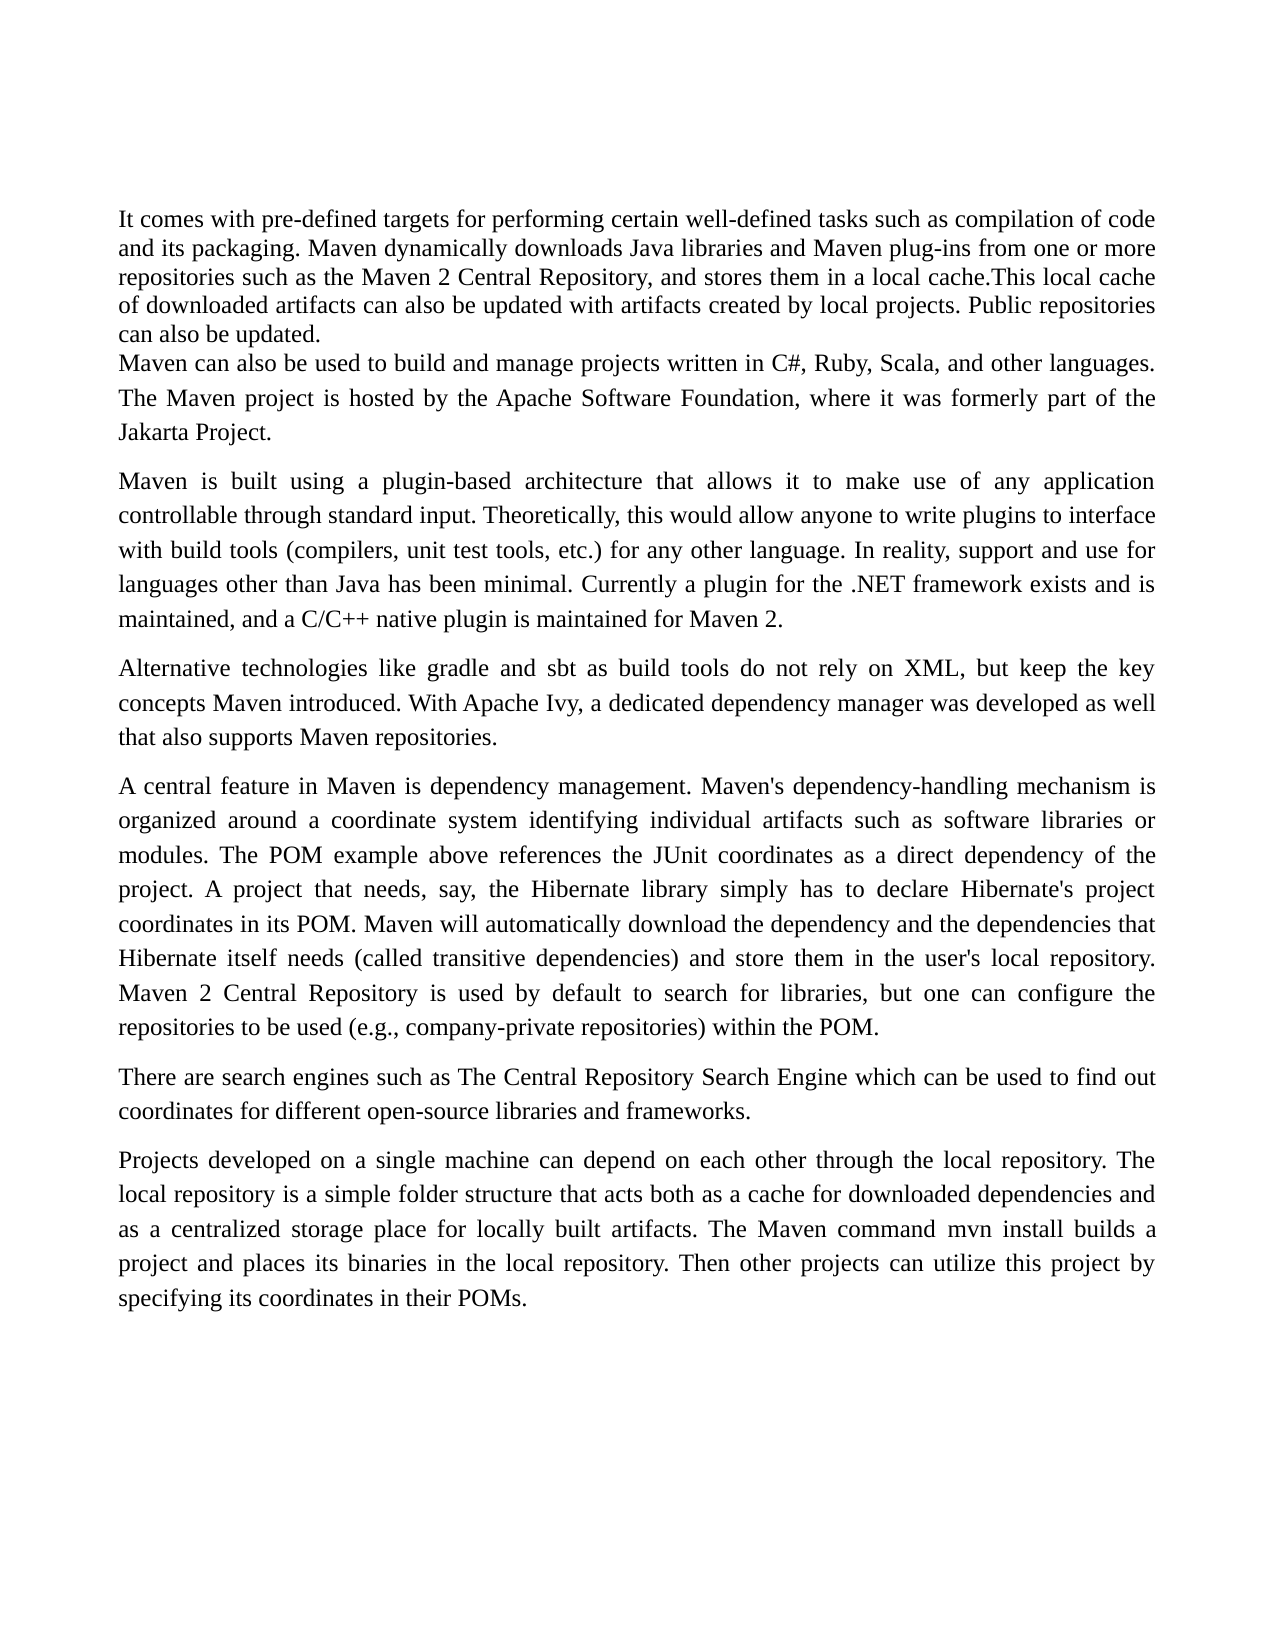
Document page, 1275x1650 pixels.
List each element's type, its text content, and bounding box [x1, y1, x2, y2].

text Alternative technologies like gradle and sbt as build tools do not rely on XML, but keep the key concepts Maven introduced. With Apache Ivy, a dedicated dependency manager was developed as well that also supports Maven repositories. [118, 653, 1157, 751]
text A central feature in Maven is dependency management. Maven's dependency-handling mechanism is organized around a coordinate system identifying individual artifacts such as software libraries or modules. The POM example above references the JUnit coordinates as a direct dependency of the project. A project that needs, say, the Hibernate library simply has to declare Hibernate's project coordinates in its POM. Maven will automatically download the dependency and the dependencies that Hibernate itself needs (called transitive dependencies) and store them in the user's local repository. Maven 2 Central Repository is used by default to search for libraries, but one can configure the repositories to be used (e.g., company-private repositories) within the POM. [118, 771, 1157, 1041]
text Maven can also be used to build and manage projects written in C#, Ruby, Scala, and other languages. The Maven project is hosted by the Apache Software Foundation, where it was formerly part of the Jakarta Project. [118, 348, 1157, 446]
text It comes with pre-defined targets for performing certain well-defined tasks such as compilation of code and its packaging. Maven dynamically downloads Java libraries and Maven plug-ins from one or more repositories such as the Maven 2 Central Repository, and stores them in a local cache.This local cache of downloaded artifacts can also be updated with artifacts created by local projects. Public repositories can also be updated. [118, 204, 1157, 348]
text Maven is built using a plugin-based architecture that allows it to make use of any application controllable through standard input. Theoretically, this would allow anyone to write plugins to interface with build tools (compilers, unit test tools, etc.) for any other language. In reality, support and use for languages other than Java has been minimal. Currently a plugin for the .NET framework exists and is maintained, and a C/C++ native plugin is maintained for Maven 2. [118, 466, 1157, 633]
text There are search engines such as The Central Repository Search Engine which can be used to find out coordinates for different open-source libraries and frameworks. [118, 1062, 1157, 1125]
text Projects developed on a single machine can depend on each other through the local repository. The local repository is a simple folder structure that acts both as a cache for downloaded dependencies and as a centralized storage place for locally built artifacts. The Maven command mvn install builds a project and places its binaries in the local repository. Then other projects can utilize this project by specifying its coordinates in their POMs. [118, 1145, 1157, 1312]
